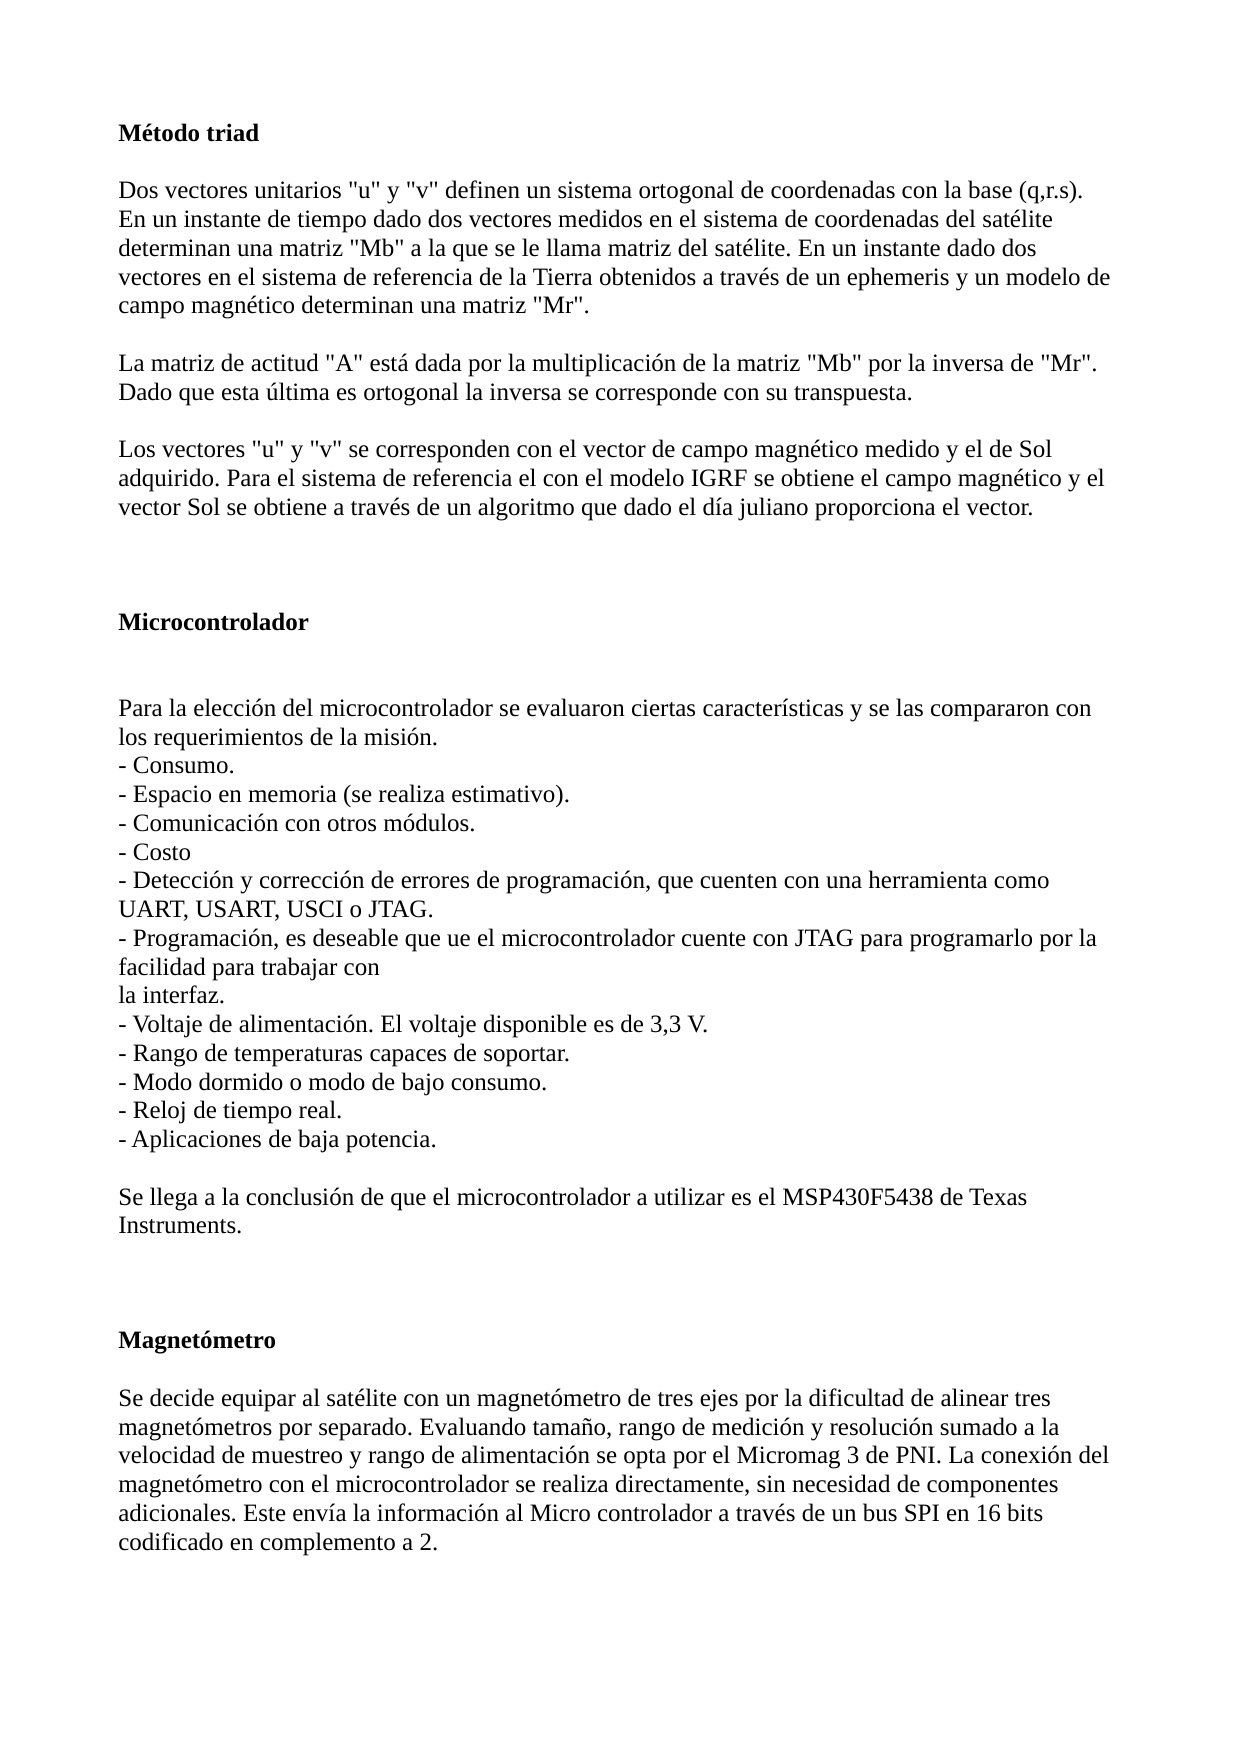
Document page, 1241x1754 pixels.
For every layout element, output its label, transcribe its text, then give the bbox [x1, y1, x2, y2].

text - Voltaje de alimentación. El voltaje disponible es de 3,3 V. [118, 1009, 1122, 1038]
text - Comunicación con otros módulos. [118, 808, 1122, 837]
text - Rango de temperaturas capaces de soportar. [118, 1038, 1122, 1067]
text - Costo [118, 837, 1122, 866]
text la interfaz. [118, 981, 1122, 1009]
text Se llega a la conclusión de que el microcontrolador a utilizar es el MSP430F5438 de Texas Instruments. [118, 1182, 1122, 1239]
text Magnetómetro [118, 1326, 1122, 1354]
text - Consumo. [118, 751, 1122, 779]
text - Modo dormido o modo de bajo consumo. [118, 1067, 1122, 1096]
text Se decide equipar al satélite con un magnetómetro de tres ejes por la dificultad de alinear tres magnetómetros por separado. Evaluando tamaño, rango de medición y resolución sumado a la velocidad de muestreo y rango de alimentación se opta por el Micromag 3 de PNI. La conexión del magnetómetro con el microcontrolador se realiza directamente, sin necesidad de componentes adicionales. Este envía la información al Micro controlador a través de un bus SPI en 16 bits codificado en complemento a 2. [118, 1383, 1122, 1556]
text Microcontrolador [118, 607, 1122, 636]
text - Detección y corrección de errores de programación, que cuenten con una herramienta como UART, USART, USCI o JTAG. [118, 866, 1122, 923]
text Dos vectores unitarios "u" y "v" definen un sistema ortogonal de coordenadas con la base (q,r.s). [118, 176, 1122, 204]
text La matriz de actitud "A" está dada por la multiplicación de la matriz "Mb" por la inversa de "Mr". Dado que esta última es ortogonal la inversa se corresponde con su transpuesta. [118, 348, 1122, 406]
text - Aplicaciones de baja potencia. [118, 1124, 1122, 1153]
text En un instante de tiempo dado dos vectores medidos en el sistema de coordenadas del satélite determinan una matriz "Mb" a la que se le llama matriz del satélite. En un instante dado dos vectores en el sistema de referencia de la Tierra obtenidos a través de un ephemeris y un modelo de campo magnético determinan una matriz "Mr". [118, 204, 1122, 319]
text - Programación, es deseable que ue el microcontrolador cuente con JTAG para programarlo por la facilidad para trabajar con [118, 923, 1122, 981]
text Los vectores "u" y "v" se corresponden con el vector de campo magnético medido y el de Sol adquirido. Para el sistema de referencia el con el modelo IGRF se obtiene el campo magnético y el vector Sol se obtiene a través de un algoritmo que dado el día juliano proporciona el vector. [118, 434, 1122, 521]
text - Reloj de tiempo real. [118, 1096, 1122, 1124]
text - Espacio en memoria (se realiza estimativo). [118, 779, 1122, 808]
text Método triad [118, 118, 1122, 147]
text Para la elección del microcontrolador se evaluaron ciertas características y se las compararon con los requerimientos de la misión. [118, 693, 1122, 751]
